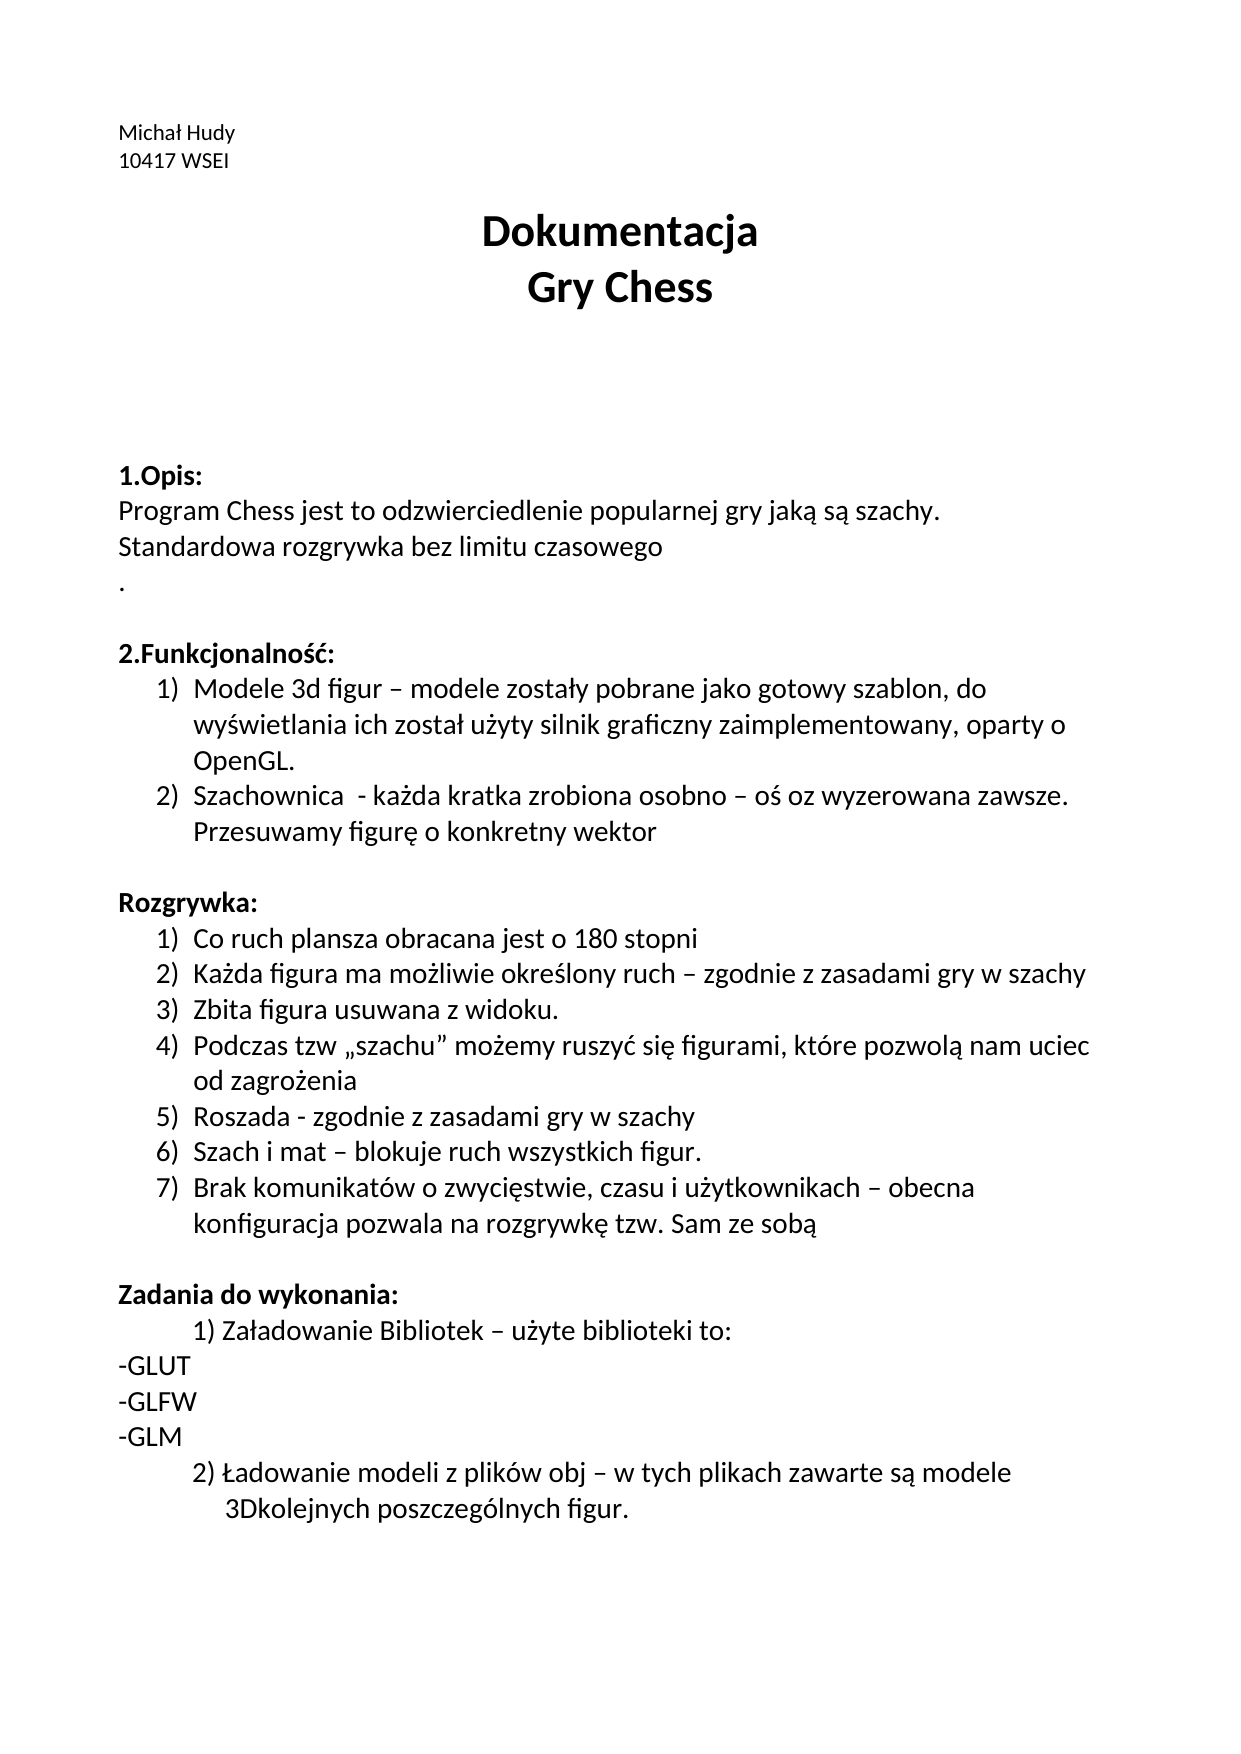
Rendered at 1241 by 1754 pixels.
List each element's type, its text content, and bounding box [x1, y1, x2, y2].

list Zbita figura usuwana z widoku. [156, 991, 1122, 1027]
text -GLFW [118, 1383, 1122, 1418]
list Brak komunikatów o zwycięstwie, czasu i użytkownikach – obecna konfiguracja pozwala na rozgrywkę tzw. Sam ze sobą [156, 1169, 1122, 1240]
text Rozgrywka: [118, 884, 1122, 920]
text 10417 WSEI [118, 146, 1122, 174]
list Szach i mat – blokuje ruch wszystkich figur. [156, 1133, 1122, 1169]
list Roszada - zgodnie z zasadami gry w szachy [156, 1098, 1122, 1133]
text 1) Załadowanie Bibliotek – użyte biblioteki to: [118, 1312, 1122, 1347]
list Modele 3d figur – modele zostały pobrane jako gotowy szablon, do wyświetlania ich został użyty silnik graficzny zaimplementowany, oparty o OpenGL. [156, 670, 1122, 777]
text 2.Funkcjonalność: [118, 635, 1122, 670]
list Co ruch plansza obracana jest o 180 stopni [156, 920, 1122, 955]
text Michał Hudy [118, 118, 1122, 146]
list Podczas tzw „szachu” możemy ruszyć się figurami, które pozwolą nam uciec od zagrożenia [156, 1027, 1122, 1098]
text Gry Chess [118, 258, 1122, 314]
text 1.Opis: [118, 457, 1122, 492]
text -GLUT [118, 1347, 1122, 1383]
list Szachownica - każda kratka zrobiona osobno – oś oz wyzerowana zawsze. Przesuwamy figurę o konkretny wektor [156, 777, 1122, 848]
text . [118, 563, 1122, 599]
text 2) Ładowanie modeli z plików obj – w tych plikach zawarte są modele [192, 1454, 1122, 1490]
list Każda figura ma możliwie określony ruch – zgodnie z zasadami gry w szachy [156, 955, 1122, 991]
text Zadania do wykonania: [118, 1276, 1122, 1312]
text Standardowa rozgrywka bez limitu czasowego [118, 528, 1122, 563]
text Dokumentacja [118, 202, 1122, 258]
text -GLM [118, 1418, 1122, 1454]
text 3Dkolejnych poszczególnych figur. [192, 1490, 1122, 1525]
text Program Chess jest to odzwierciedlenie popularnej gry jaką są szachy. [118, 492, 1122, 528]
